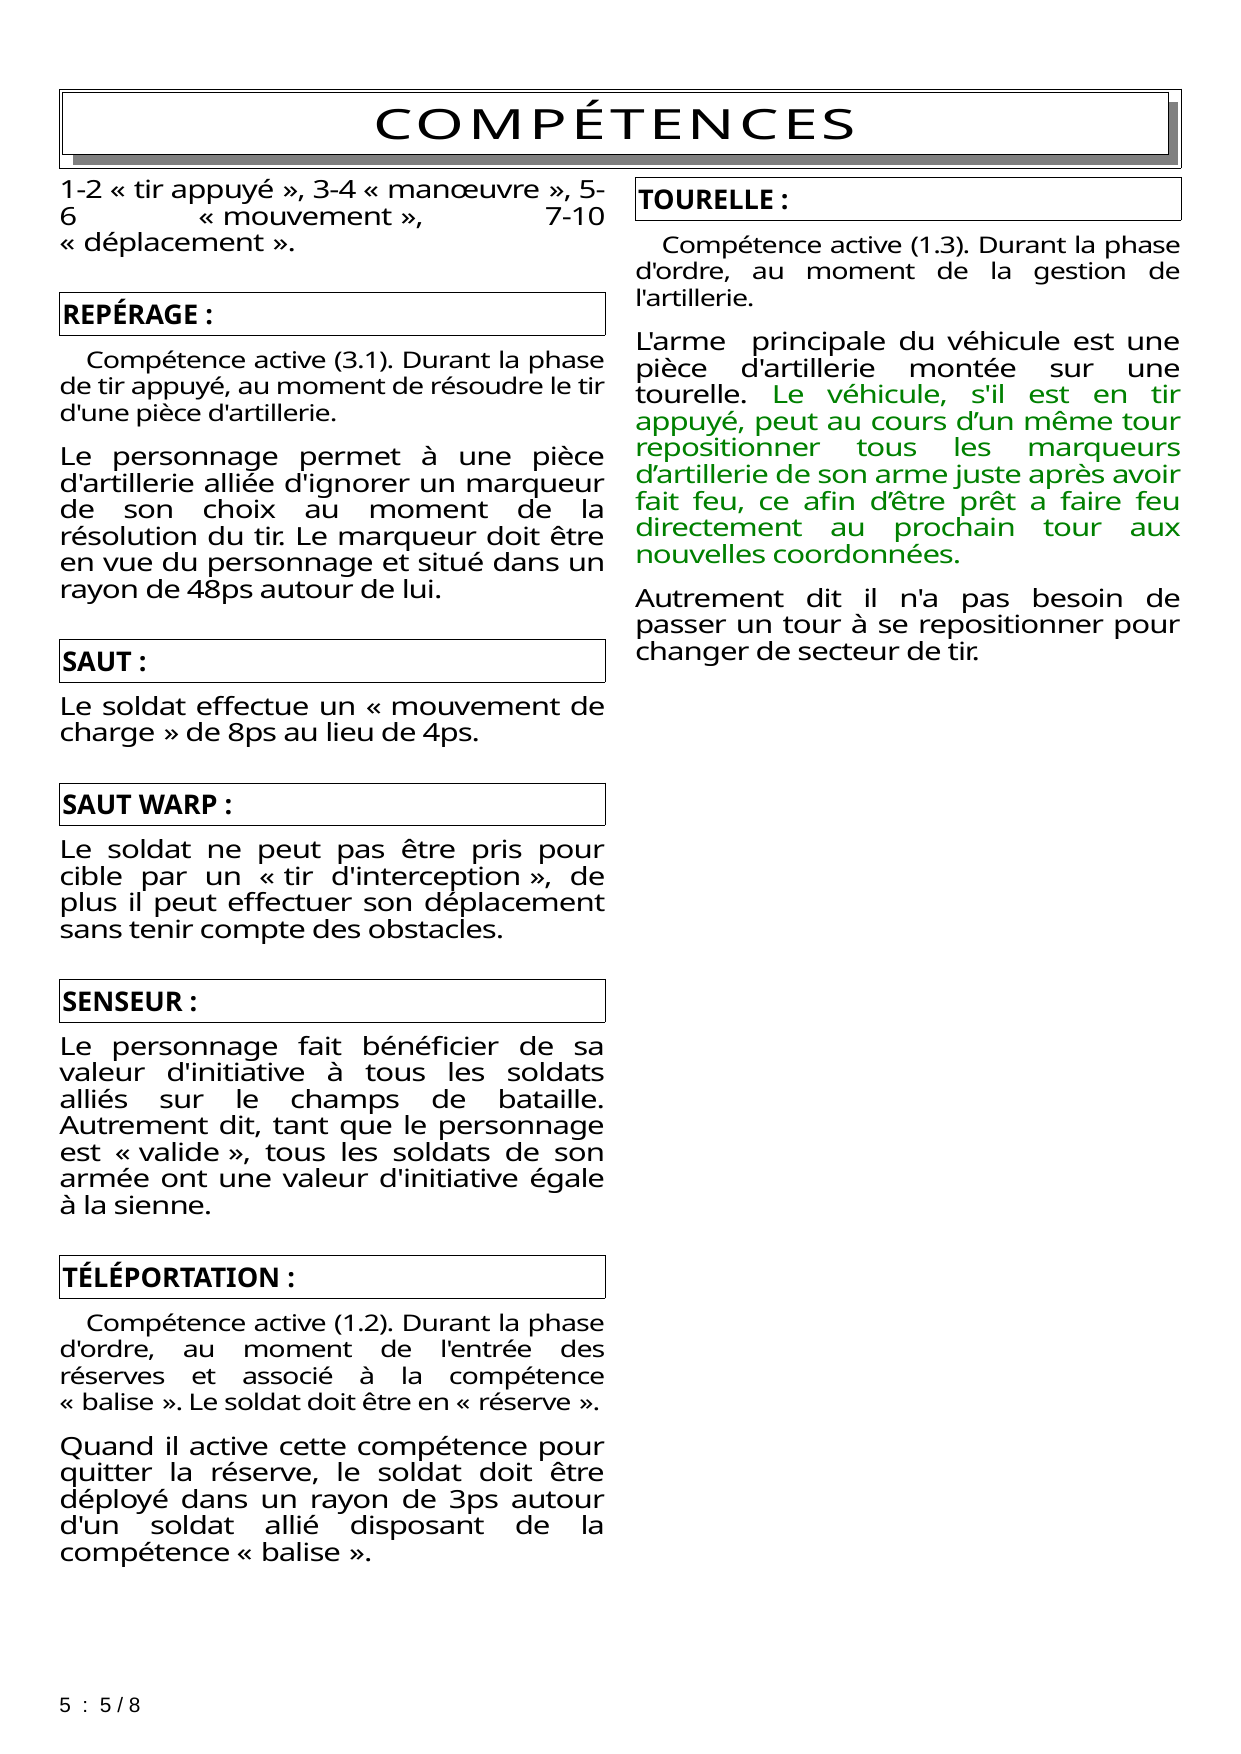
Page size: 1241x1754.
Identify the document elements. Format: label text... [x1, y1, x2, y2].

text Compétence active (1.2). Durant la phase d'ordre, au moment de l'entrée des réserves et associé à la compétence « balise ». Le soldat doit être en « réserve ». [59, 1310, 605, 1416]
title Saut : [60, 640, 605, 682]
text Le soldat ne peut pas être pris pour cible par un « tir d'interception », de plus il peut effectuer son déplacement sans tenir compte des obstacles. [59, 837, 605, 943]
text Compétence active (3.1). Durant la phase de tir appuyé, au moment de résoudre le tir d'une pièce d'artillerie. [59, 347, 605, 427]
text Le soldat effectue un « mouvement de charge » de 8ps au lieu de 4ps. [59, 694, 605, 747]
title Téléportation : [60, 1256, 605, 1298]
text Autrement dit il n'a pas besoin de passer un tour à se repositionner pour changer de secteur de tir. [635, 586, 1181, 666]
text Le personnage fait bénéficier de sa valeur d'initiative à tous les soldats alliés sur le champs de bataille. Autrement dit, tant que le personnage est « valide », tous les soldats de son armée ont une valeur d'initiative égale à la sienne. [59, 1034, 605, 1220]
title tourelle : [636, 178, 1181, 220]
text Le personnage permet à une pièce d'artillerie alliée d'ignorer un marqueur de son choix au moment de la résolution du tir. Le marqueur doit être en vue du personnage et situé dans un rayon de 48ps autour de lui. [59, 444, 605, 604]
text Quand il active cette compétence pour quitter la réserve, le soldat doit être déployé dans un rayon de 3ps autour d'un soldat allié disposant de la compétence « balise ». [59, 1434, 605, 1567]
title Senseur : [60, 980, 605, 1022]
title Saut Warp : [60, 784, 605, 825]
text L'arme principale du véhicule est une pièce d'artillerie montée sur une tourelle. Le véhicule, s'il est en tir appuyé, peut au cours d’un même tour repositionner tous les marqueurs d’artillerie de son arme juste après avoir fait feu, ce afin d’être prêt a faire feu directement au prochain tour aux nouvelles coordonnées. [635, 329, 1181, 568]
text 1-2 « tir appuyé », 3-4 « manœuvre », 5-6 « mouvement », 7-10 « déplacement ». [59, 177, 605, 257]
title Repérage : [60, 293, 605, 335]
text Compétence active (1.3). Durant la phase d'ordre, au moment de la gestion de l'artillerie. [635, 232, 1181, 312]
